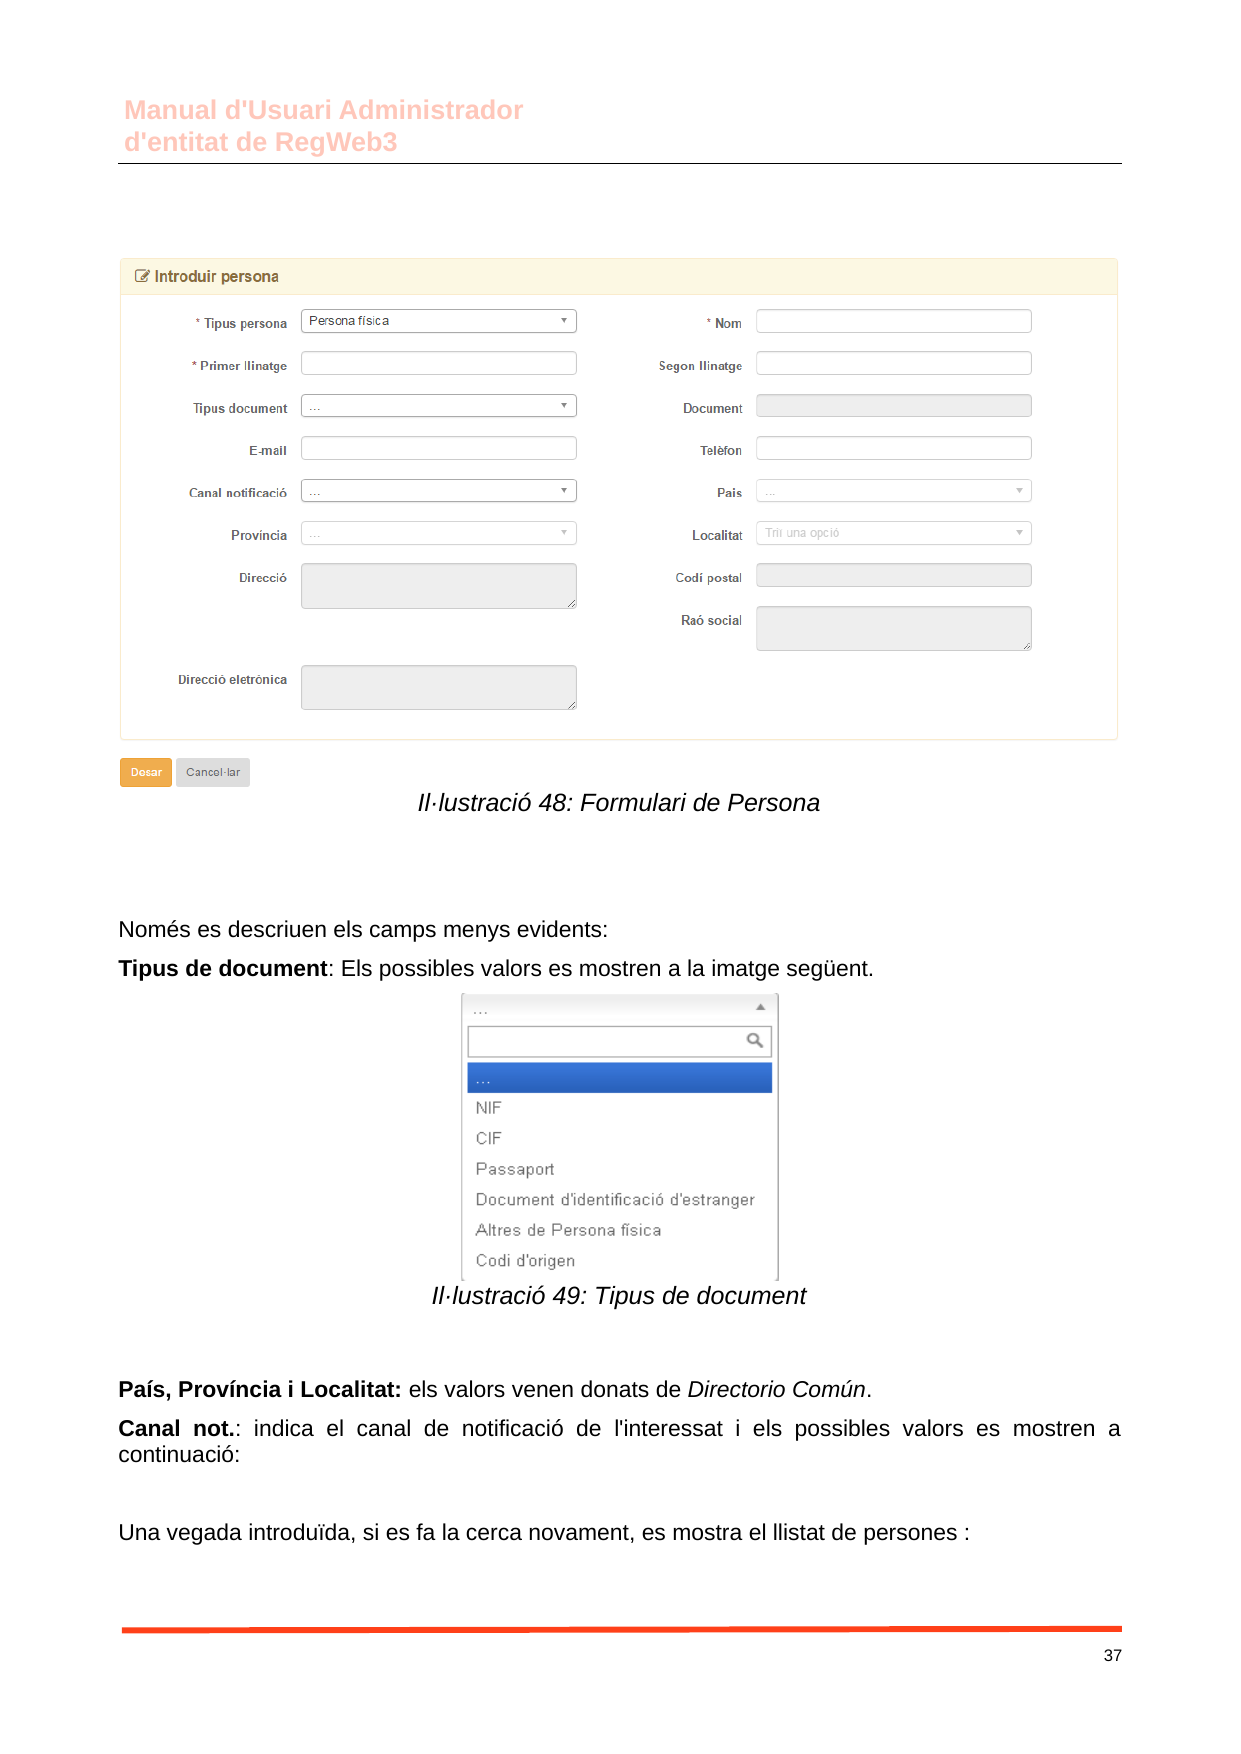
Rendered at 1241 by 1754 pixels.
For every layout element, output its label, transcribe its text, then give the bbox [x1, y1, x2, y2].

text Tipus de document: Els possibles valors es mostren a la imatge següent. [118, 954, 1122, 981]
picture [461, 993, 779, 1281]
text País, Província i Localitat: els valors venen donats de Directorio Común. [118, 1376, 1122, 1402]
text Il·lustració : Tipus de document [118, 1006, 1122, 1309]
text Il·lustració : Formulari de Persona [118, 788, 1122, 816]
text Canal not.: indica el canal de notificació de l'interessat i els possibles valors es mostren a continuació: [118, 1414, 1122, 1467]
text Una vegada introduïda, si es fa la cerca novament, es mostra el llistat de persones : [118, 1518, 1122, 1545]
text Només es descriuen els camps menys evidents: [118, 916, 1122, 942]
